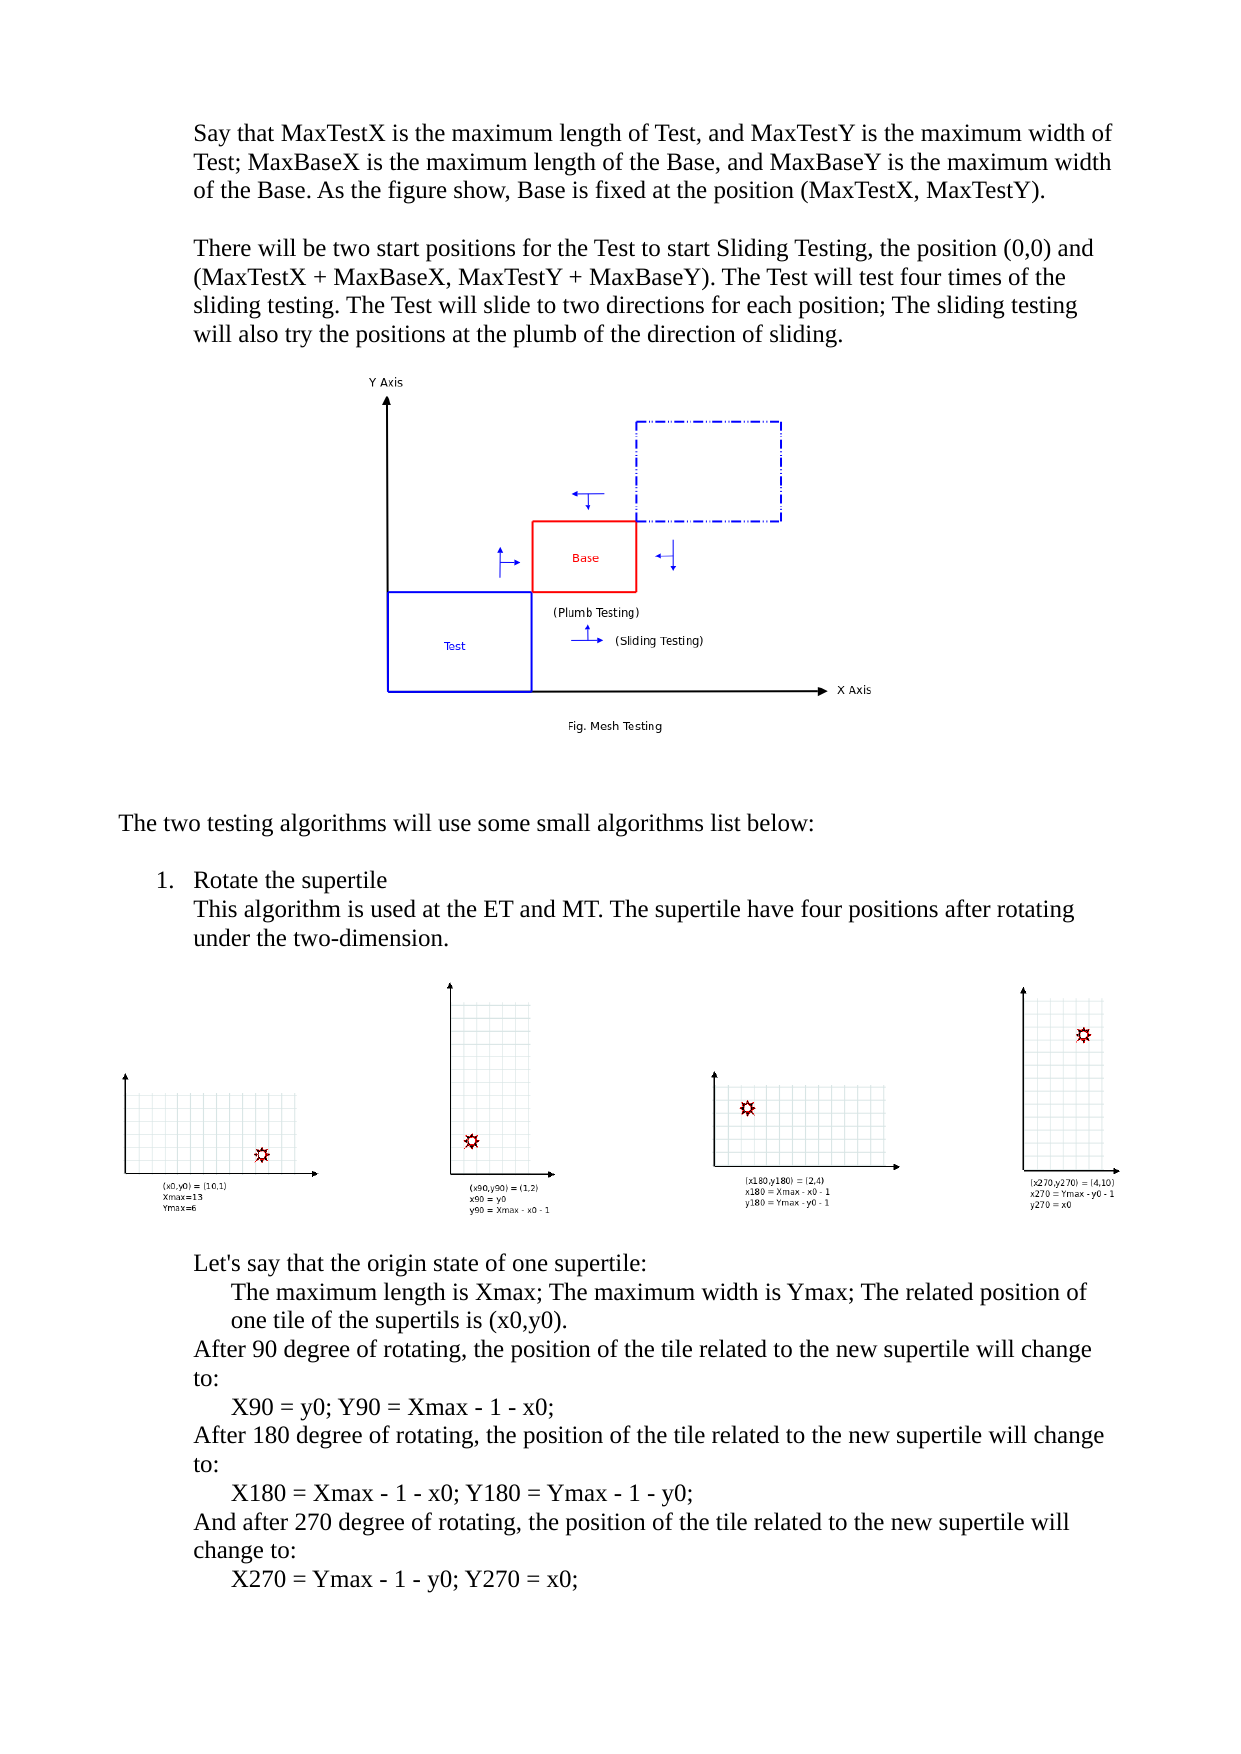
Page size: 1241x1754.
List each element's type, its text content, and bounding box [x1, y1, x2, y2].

list X270 = Ymax - 1 - y0; Y270 = x0; [193, 1564, 1122, 1593]
list Rotate the supertile [156, 866, 1122, 894]
text The two testing algorithms will use some small algorithms list below: [118, 808, 1122, 837]
list Say that MaxTestX is the maximum length of Test, and MaxTestY is the maximum width of Test; MaxBaseX is the maximum length of the Base, and MaxBaseY is the maximum width of the Base. As the figure show, Base is fixed at the position (MaxTestX, MaxTestY). [156, 118, 1122, 204]
list X180 = Xmax - 1 - x0; Y180 = Ymax - 1 - y0; [193, 1478, 1122, 1507]
list Let's say that the origin state of one supertile: [156, 1248, 1122, 1277]
list After 90 degree of rotating, the position of the tile related to the new supertile will change to: [156, 1334, 1122, 1392]
list There will be two start positions for the Test to start Sliding Testing, the position (0,0) and (MaxTestX + MaxBaseX, MaxTestY + MaxBaseY). The Test will test four times of the sliding testing. The Test will slide to two directions for each position; The sliding testing will also try the positions at the plumb of the direction of sliding. [156, 233, 1122, 348]
list The maximum length is Xmax; The maximum width is Ymax; The related position of one tile of the supertils is (x0,y0). [193, 1277, 1122, 1334]
picture [369, 376, 871, 738]
picture [118, 980, 1122, 1219]
list After 180 degree of rotating, the position of the tile related to the new supertile will change to: [156, 1420, 1122, 1478]
list X90 = y0; Y90 = Xmax - 1 - x0; [193, 1392, 1122, 1420]
list And after 270 degree of rotating, the position of the tile related to the new supertile will change to: [156, 1507, 1122, 1564]
list This algorithm is used at the ET and MT. The supertile have four positions after rotating under the two-dimension. [156, 894, 1122, 952]
